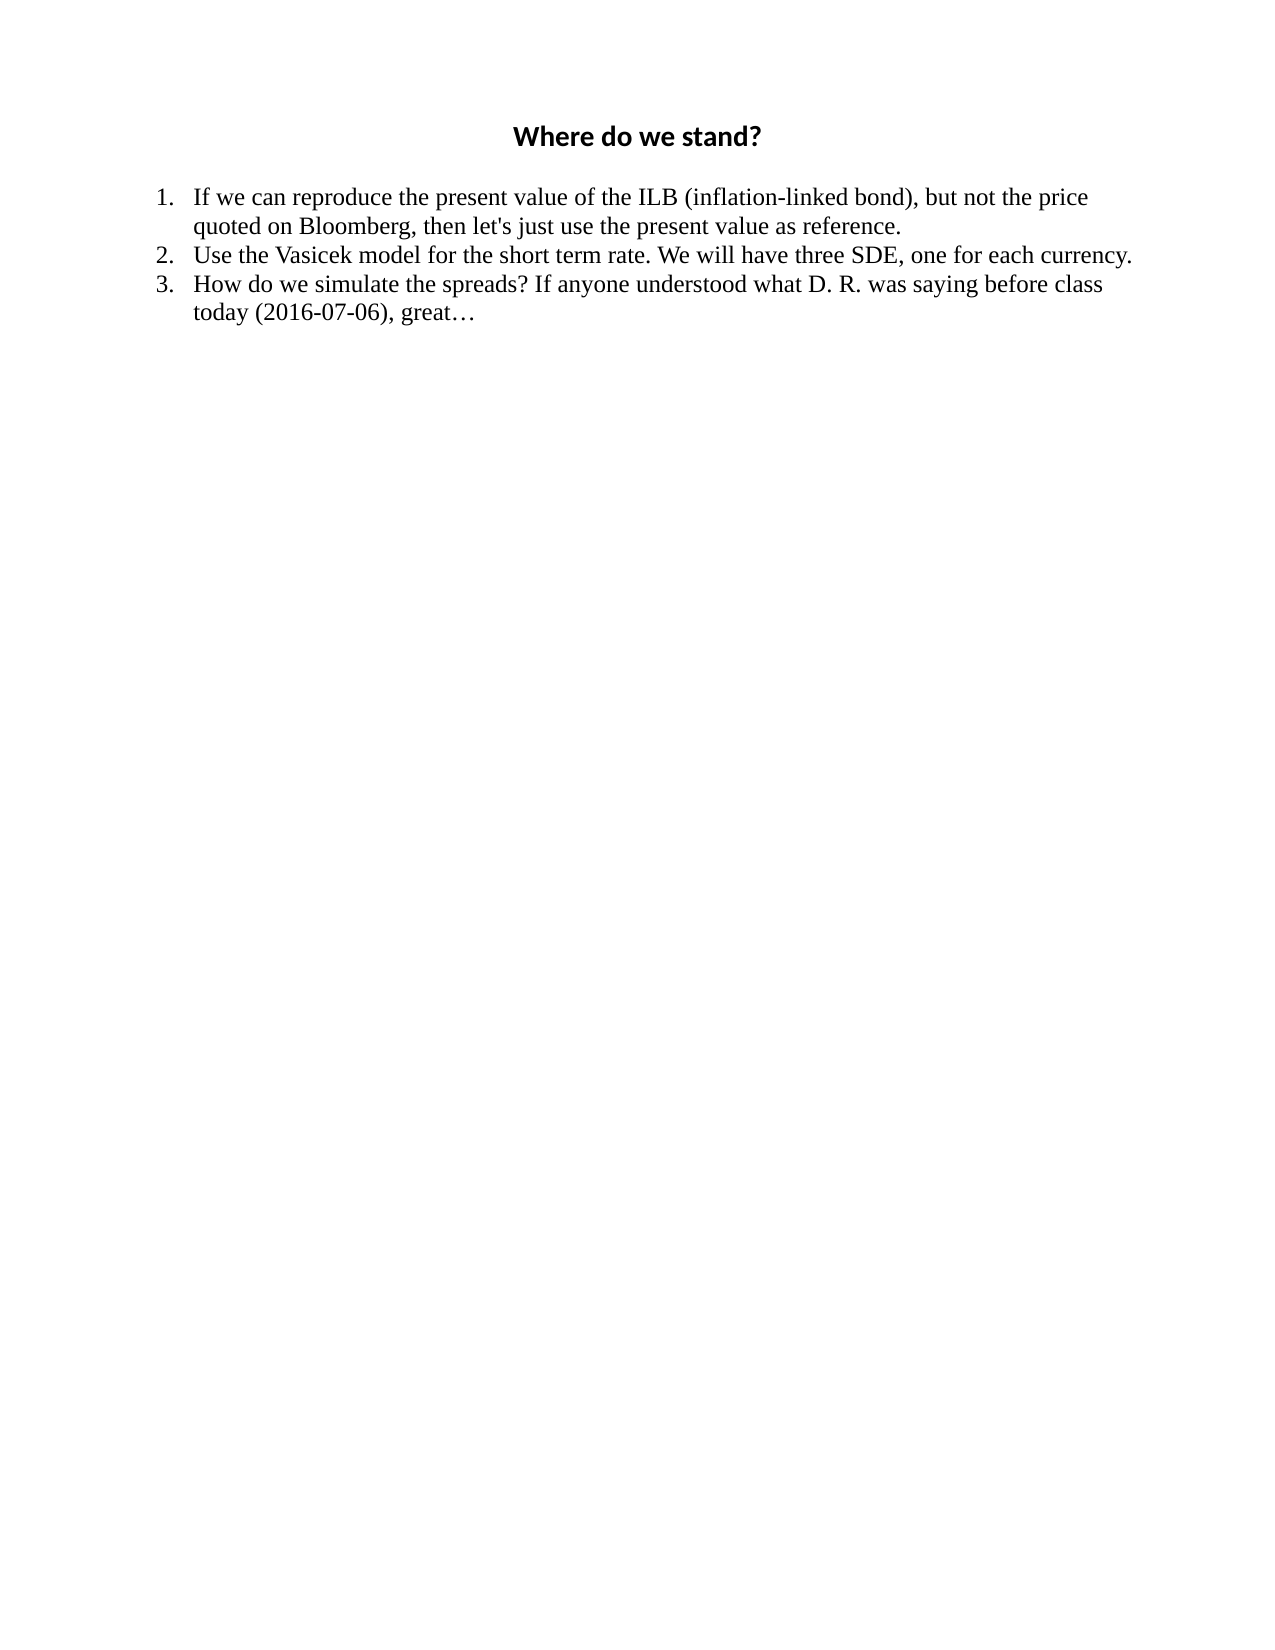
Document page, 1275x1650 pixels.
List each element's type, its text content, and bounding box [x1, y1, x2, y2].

list How do we simulate the spreads? If anyone understood what D. R. was saying before class today (2016-07-06), great… [156, 269, 1157, 326]
list If we can reproduce the present value of the ILB (inflation-linked bond), but not the price quoted on Bloomberg, then let's just use the present value as reference. [156, 182, 1157, 240]
text Where do we stand? [118, 118, 1157, 154]
list Use the Vasicek model for the short term rate. We will have three SDE, one for each currency. [156, 240, 1157, 269]
